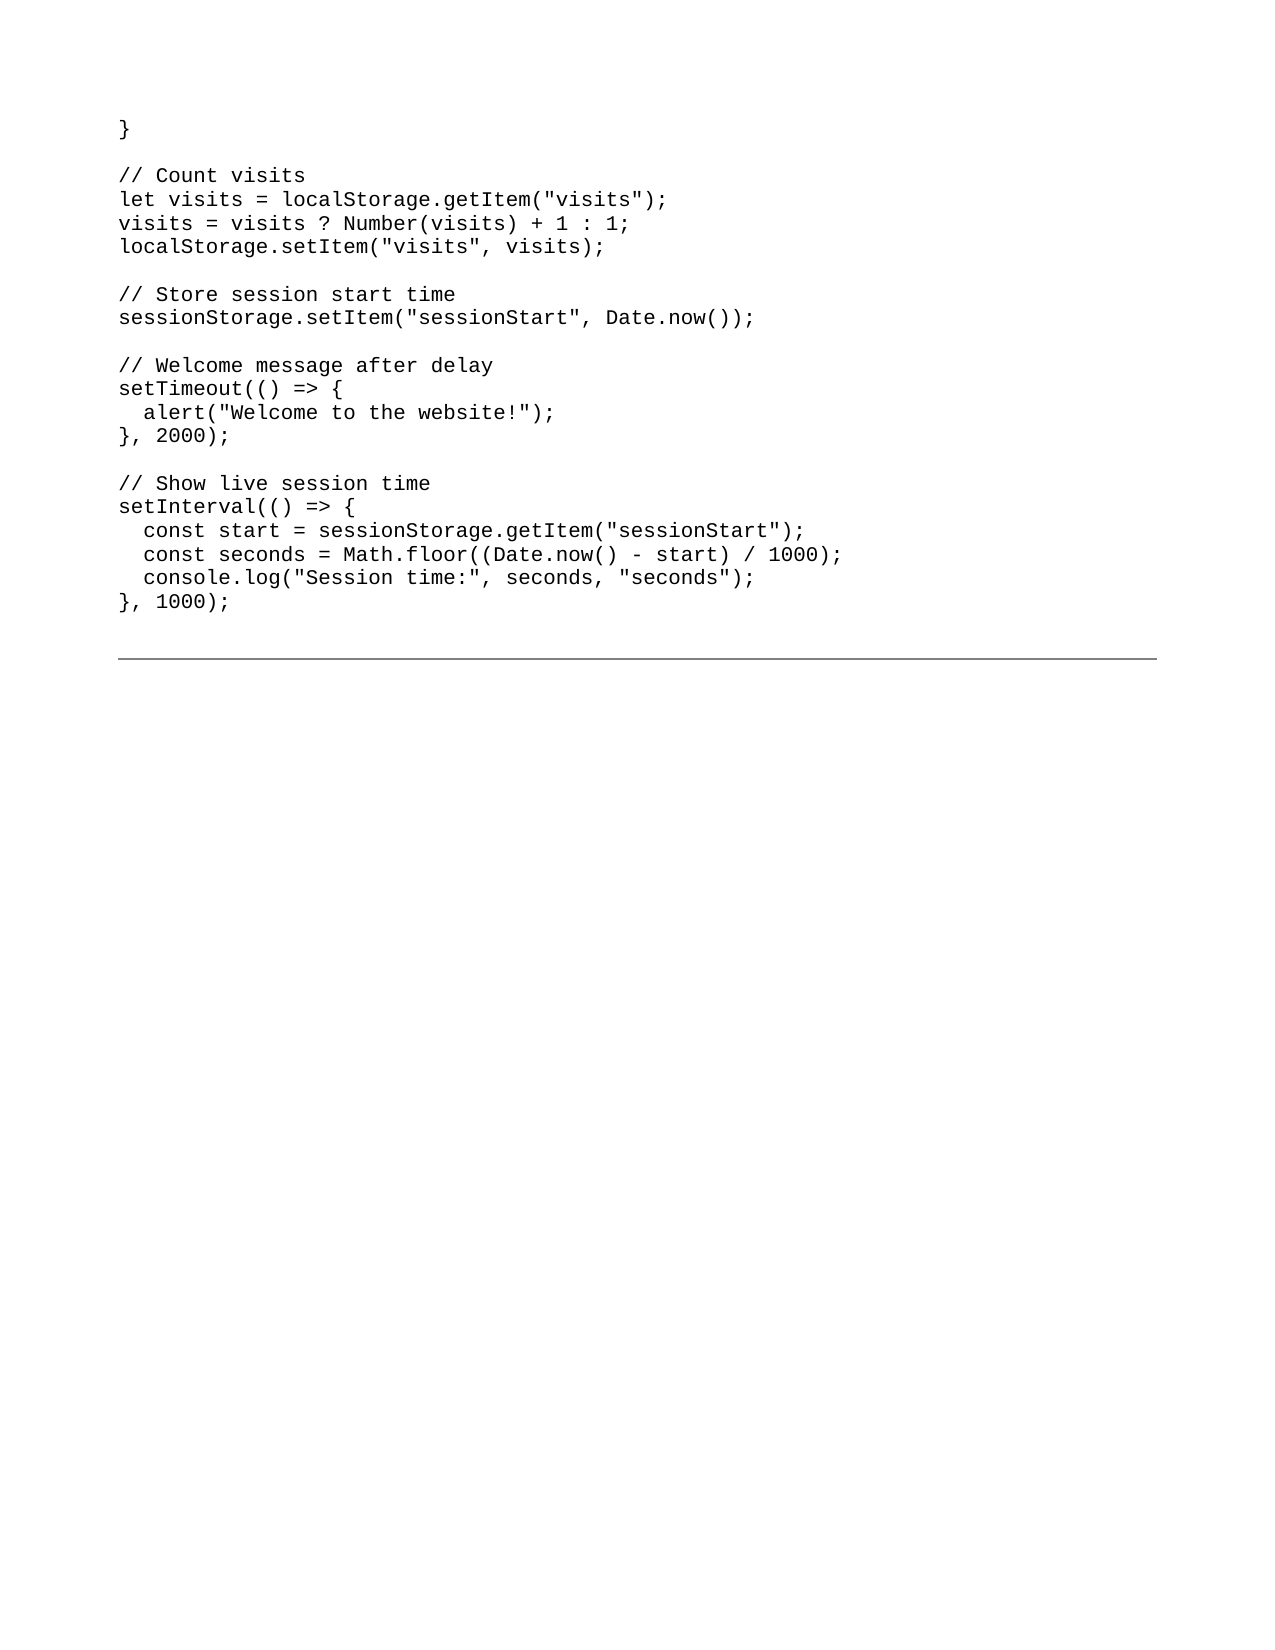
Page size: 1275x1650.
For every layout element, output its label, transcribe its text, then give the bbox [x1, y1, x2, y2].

text const seconds = Math.floor((Date.now() - start) / 1000); [118, 544, 1157, 567]
text setTimeout(() => { [118, 378, 1157, 402]
text // Count visits [118, 165, 1157, 189]
text // Show live session time [118, 473, 1157, 496]
text const start = sessionStorage.getItem("sessionStart"); [118, 520, 1157, 544]
text let visits = localStorage.getItem("visits"); [118, 189, 1157, 213]
text visits = visits ? Number(visits) + 1 : 1; [118, 213, 1157, 236]
text setInterval(() => { [118, 496, 1157, 520]
text alert("Welcome to the website!"); [118, 402, 1157, 426]
text localStorage.setItem("visits", visits); [118, 236, 1157, 260]
text // Welcome message after delay [118, 354, 1157, 378]
text // Store session start time [118, 284, 1157, 307]
text sessionStorage.setItem("sessionStart", Date.now()); [118, 307, 1157, 331]
text } [118, 118, 1157, 142]
text console.log("Session time:", seconds, "seconds"); [118, 567, 1157, 591]
text }, 2000); [118, 426, 1157, 449]
text }, 1000); [118, 591, 1157, 615]
